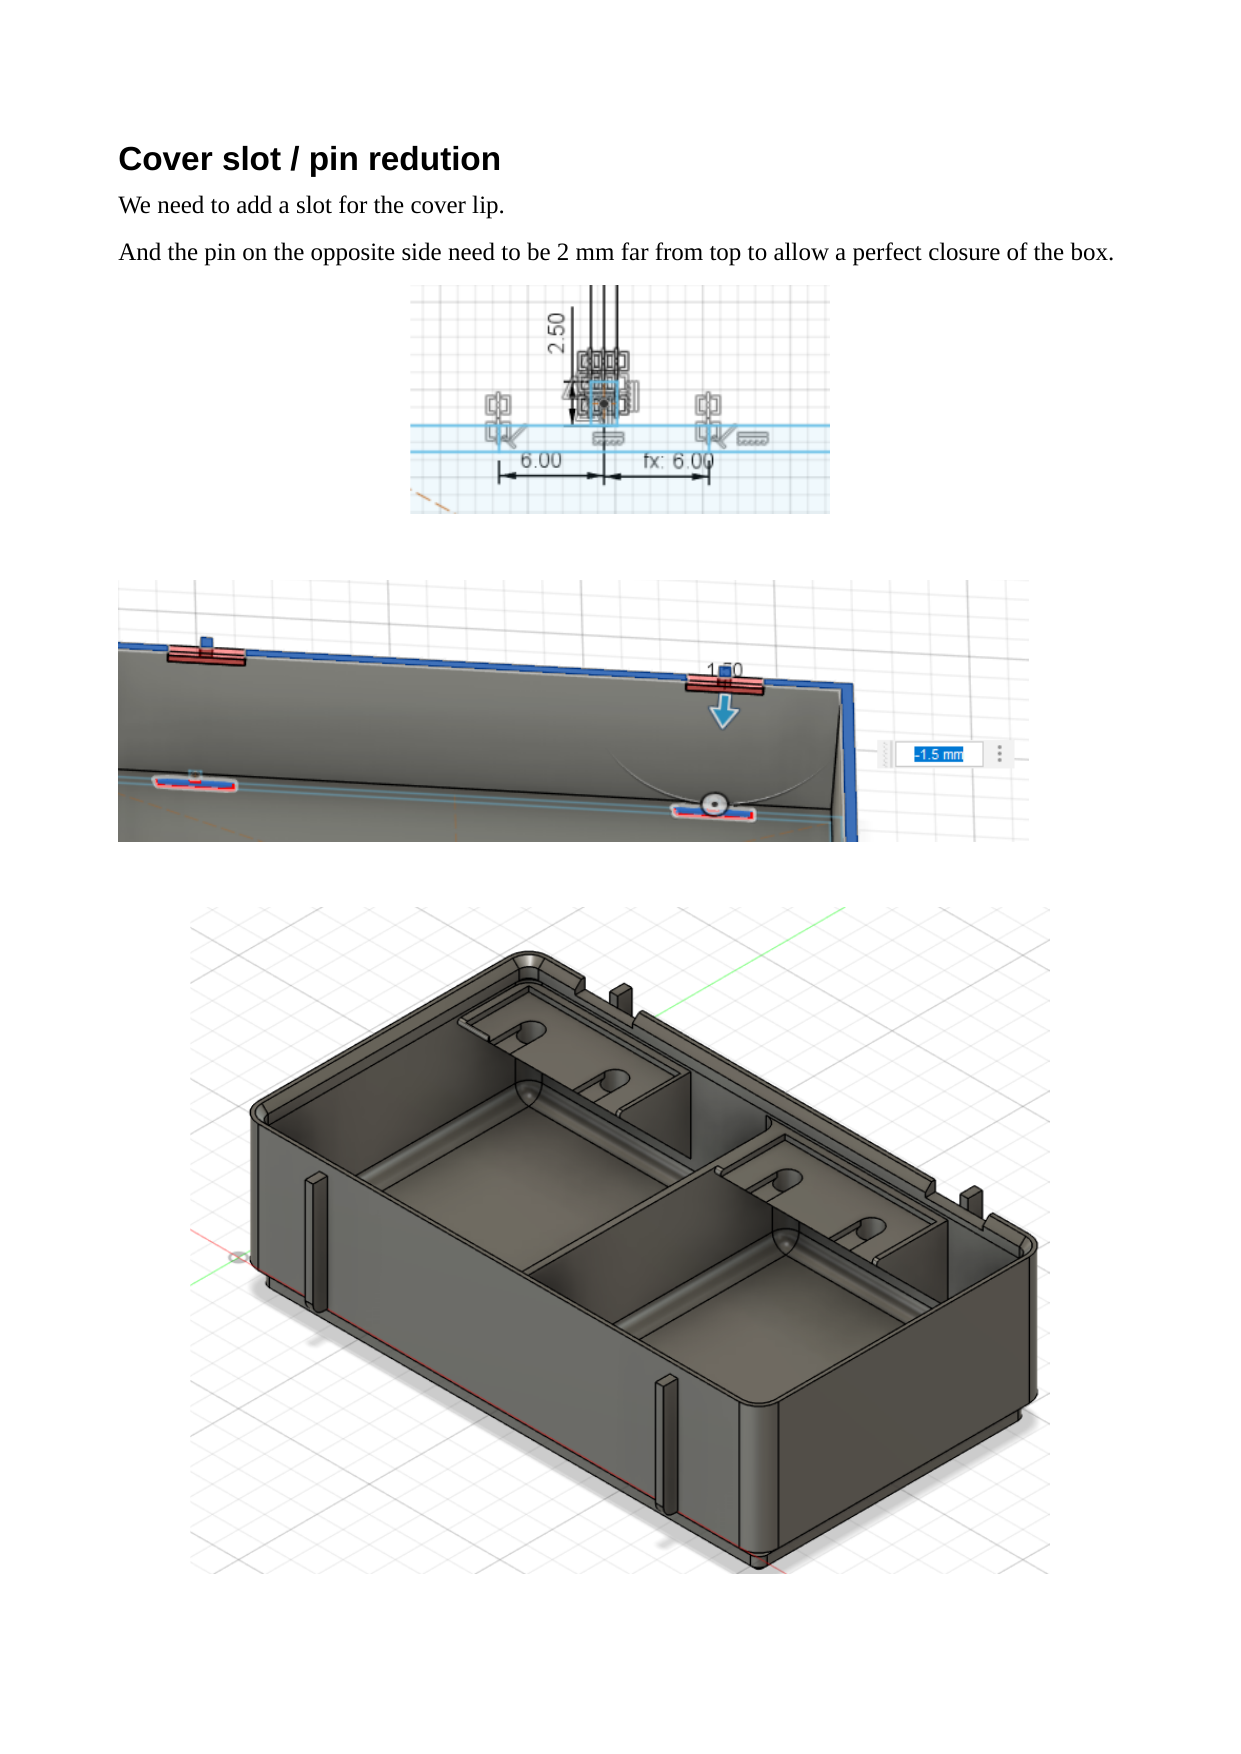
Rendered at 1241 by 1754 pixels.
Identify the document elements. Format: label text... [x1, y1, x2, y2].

subtitle Cover slot / pin redution [118, 139, 1122, 177]
picture [118, 580, 1029, 842]
text And the pin on the opposite side need to be 2 mm far from top to allow a perfect closure of the box. [118, 237, 1122, 266]
picture [190, 907, 1050, 1574]
text We need to add a slot for the cover lip. [118, 190, 1122, 219]
picture [410, 285, 830, 514]
